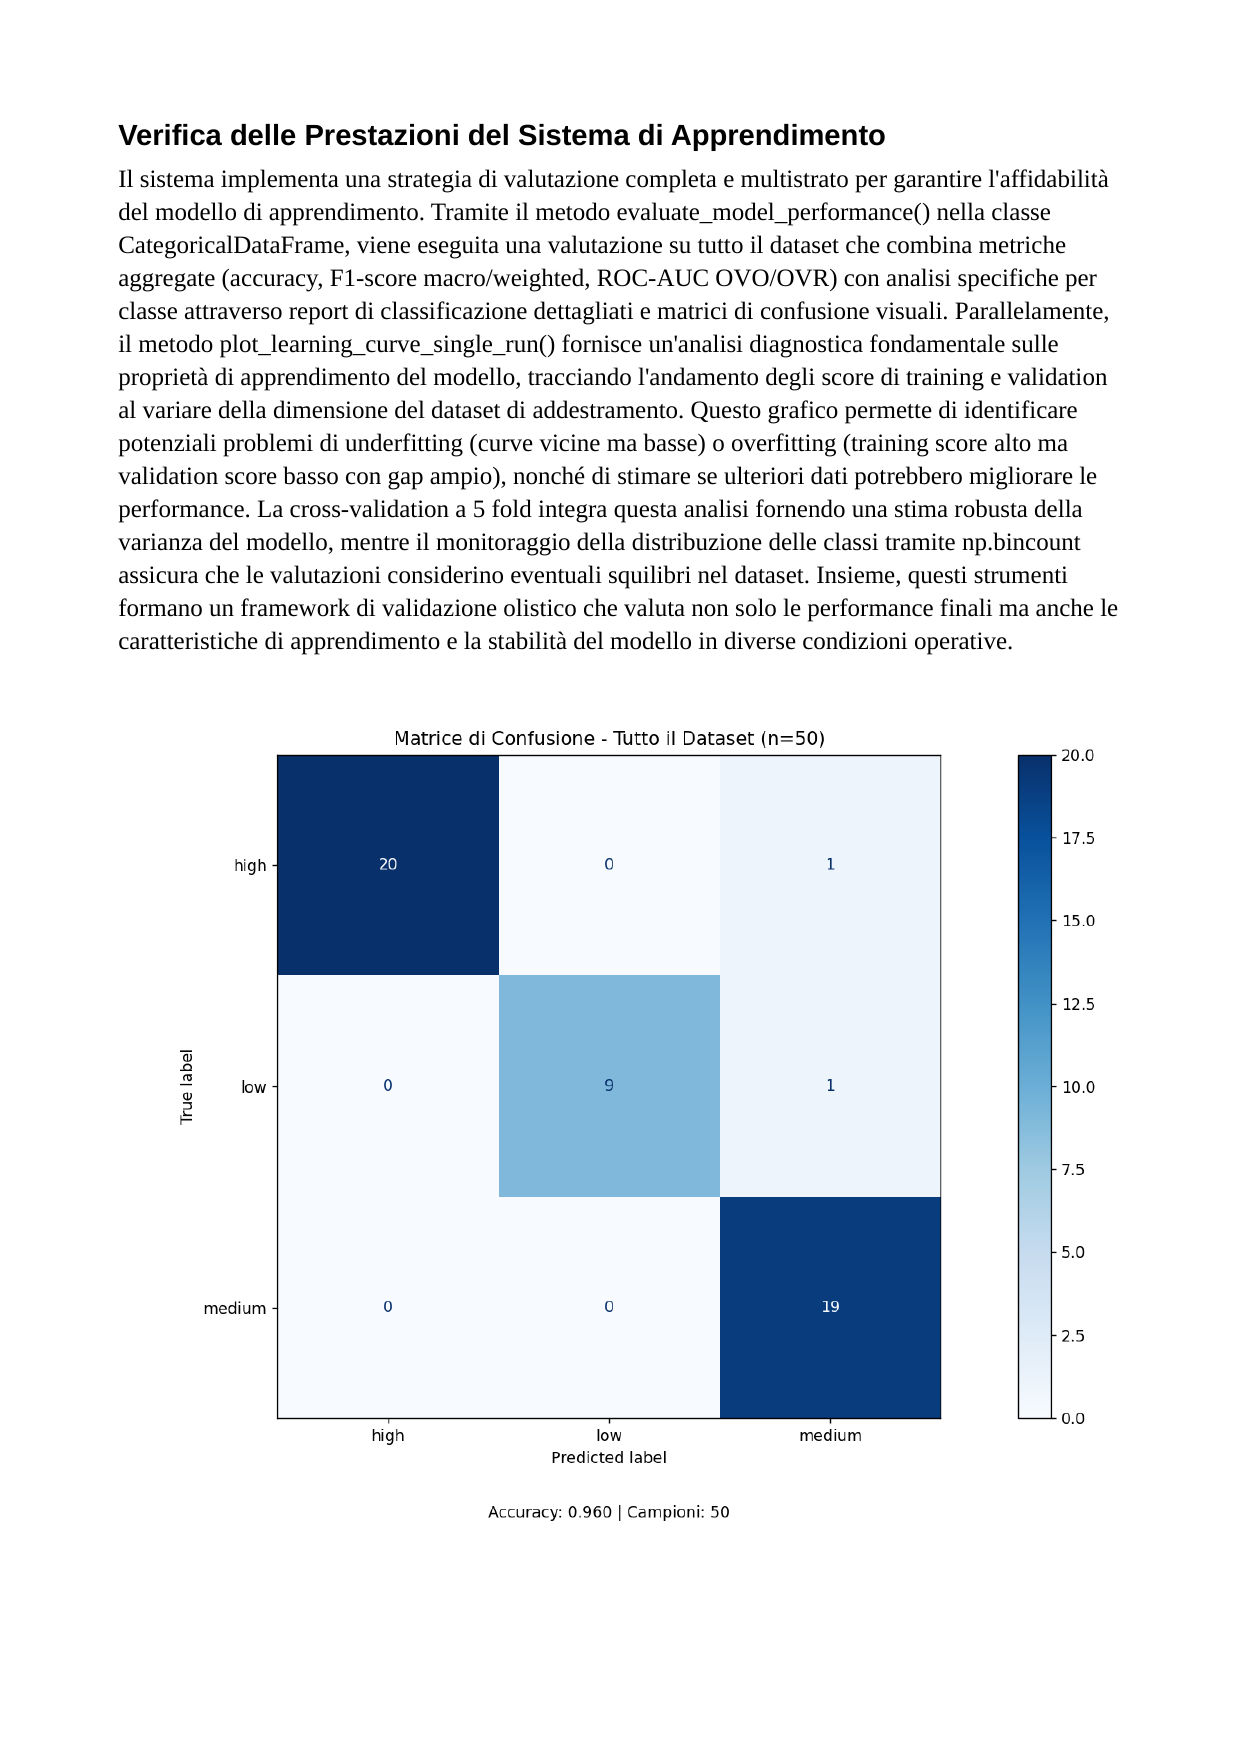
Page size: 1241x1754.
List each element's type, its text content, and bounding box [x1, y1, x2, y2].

text Il sistema implementa una strategia di valutazione completa e multistrato per garantire l'affidabilità del modello di apprendimento. Tramite il metodo evaluate_model_performance() nella classe CategoricalDataFrame, viene eseguita una valutazione su tutto il dataset che combina metriche aggregate (accuracy, F1-score macro/weighted, ROC-AUC OVO/OVR) con analisi specifiche per classe attraverso report di classificazione dettagliati e matrici di confusione visuali. Parallelamente, il metodo plot_learning_curve_single_run() fornisce un'analisi diagnostica fondamentale sulle proprietà di apprendimento del modello, tracciando l'andamento degli score di training e validation al variare della dimensione del dataset di addestramento. Questo grafico permette di identificare potenziali problemi di underfitting (curve vicine ma basse) o overfitting (training score alto ma validation score basso con gap ampio), nonché di stimare se ulteriori dati potrebbero migliorare le performance. La cross-validation a 5 fold integra questa analisi fornendo una stima robusta della varianza del modello, mentre il monitoraggio della distribuzione delle classi tramite np.bincount assicura che le valutazioni considerino eventuali squilibri nel dataset. Insieme, questi strumenti formano un framework di validazione olistico che valuta non solo le performance finali ma anche le caratteristiche di apprendimento e la stabilità del modello in diverse condizioni operative. [118, 164, 1122, 655]
picture [157, 709, 1109, 1534]
subtitle Verifica delle Prestazioni del Sistema di Apprendimento [118, 118, 1122, 152]
